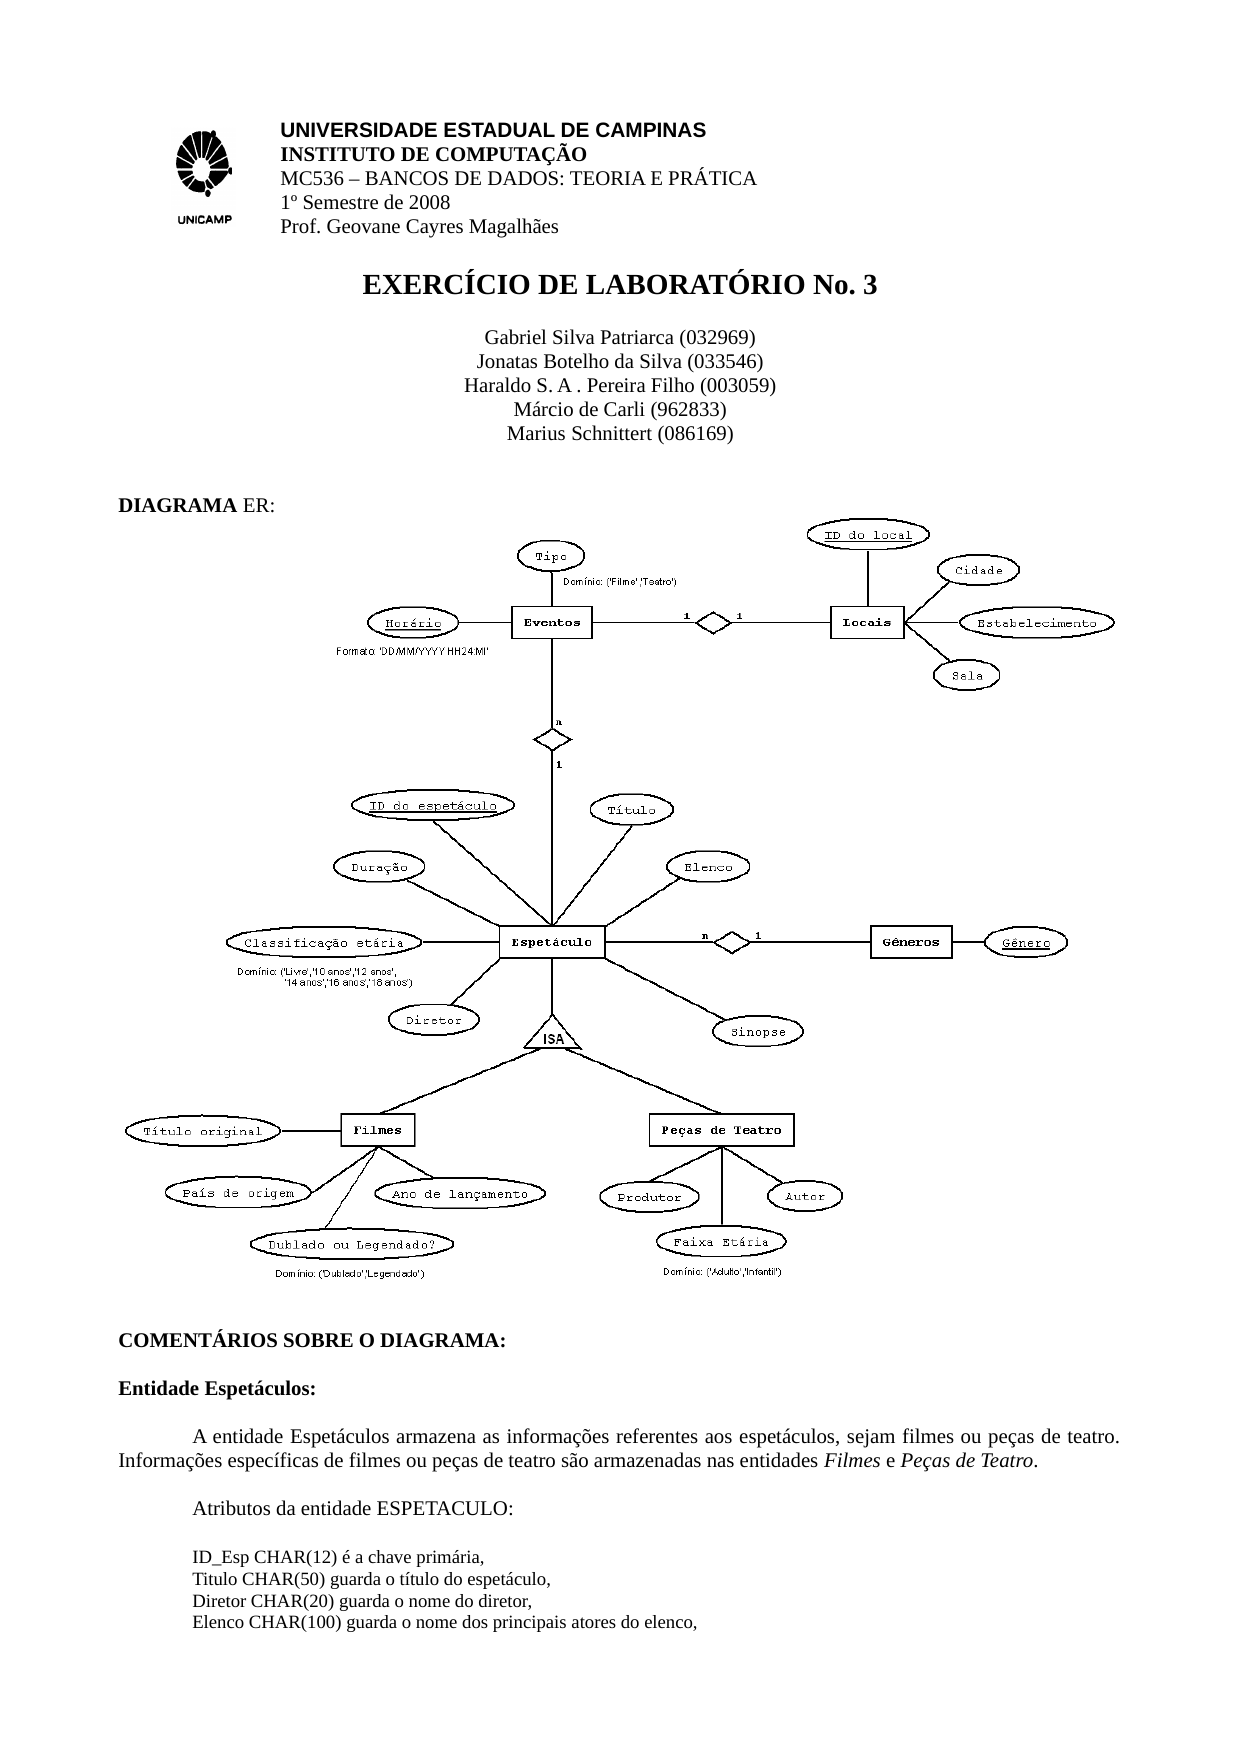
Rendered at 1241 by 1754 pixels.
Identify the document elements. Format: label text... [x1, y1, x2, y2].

text Titulo CHAR(50) guarda o título do espetáculo, [118, 1568, 1122, 1590]
text Marius Schnittert (086169) [118, 421, 1122, 445]
text COMENTÁRIOS SOBRE O DIAGRAMA: [118, 1328, 1122, 1352]
text Márcio de Carli (962833) [118, 397, 1122, 421]
text Haraldo S. A . Pereira Filho (003059) [118, 373, 1122, 397]
text Atributos da entidade ESPETACULO: [118, 1496, 1122, 1520]
table_header [148, 118, 273, 238]
text A entidade Espetáculos armazena as informações referentes aos espetáculos, sejam filmes ou peças de teatro. Informações específicas de filmes ou peças de teatro são armazenadas nas entidades Filmes e Peças de Teatro. [118, 1424, 1122, 1472]
picture [171, 127, 236, 227]
text EXERCÍCIO DE LABORATÓRIO No. 3 [118, 267, 1122, 301]
text Diretor CHAR(20) guarda o nome do diretor, [118, 1590, 1122, 1611]
text Entidade Espetáculos: [118, 1376, 1122, 1400]
text Jonatas Botelho da Silva (033546) [118, 349, 1122, 373]
text ID_Esp CHAR(12) é a chave primária, [118, 1544, 1122, 1568]
text Gabriel Silva Patriarca (032969) [118, 325, 1122, 349]
text Elenco CHAR(100) guarda o nome dos principais atores do elenco, [118, 1611, 1122, 1633]
text DIAGRAMA ER: [118, 493, 1122, 517]
picture [124, 517, 1116, 1281]
table_header UNIVERSIDADE ESTADUAL DE CAMPINAS INSTITUTO DE COMPUTAÇÃO MC536 – BANCOS DE DADOS: TEORIA E PRÁTICA 1º Semestre de 2008 Prof. Geovane Cayres Magalhães [273, 118, 1129, 238]
